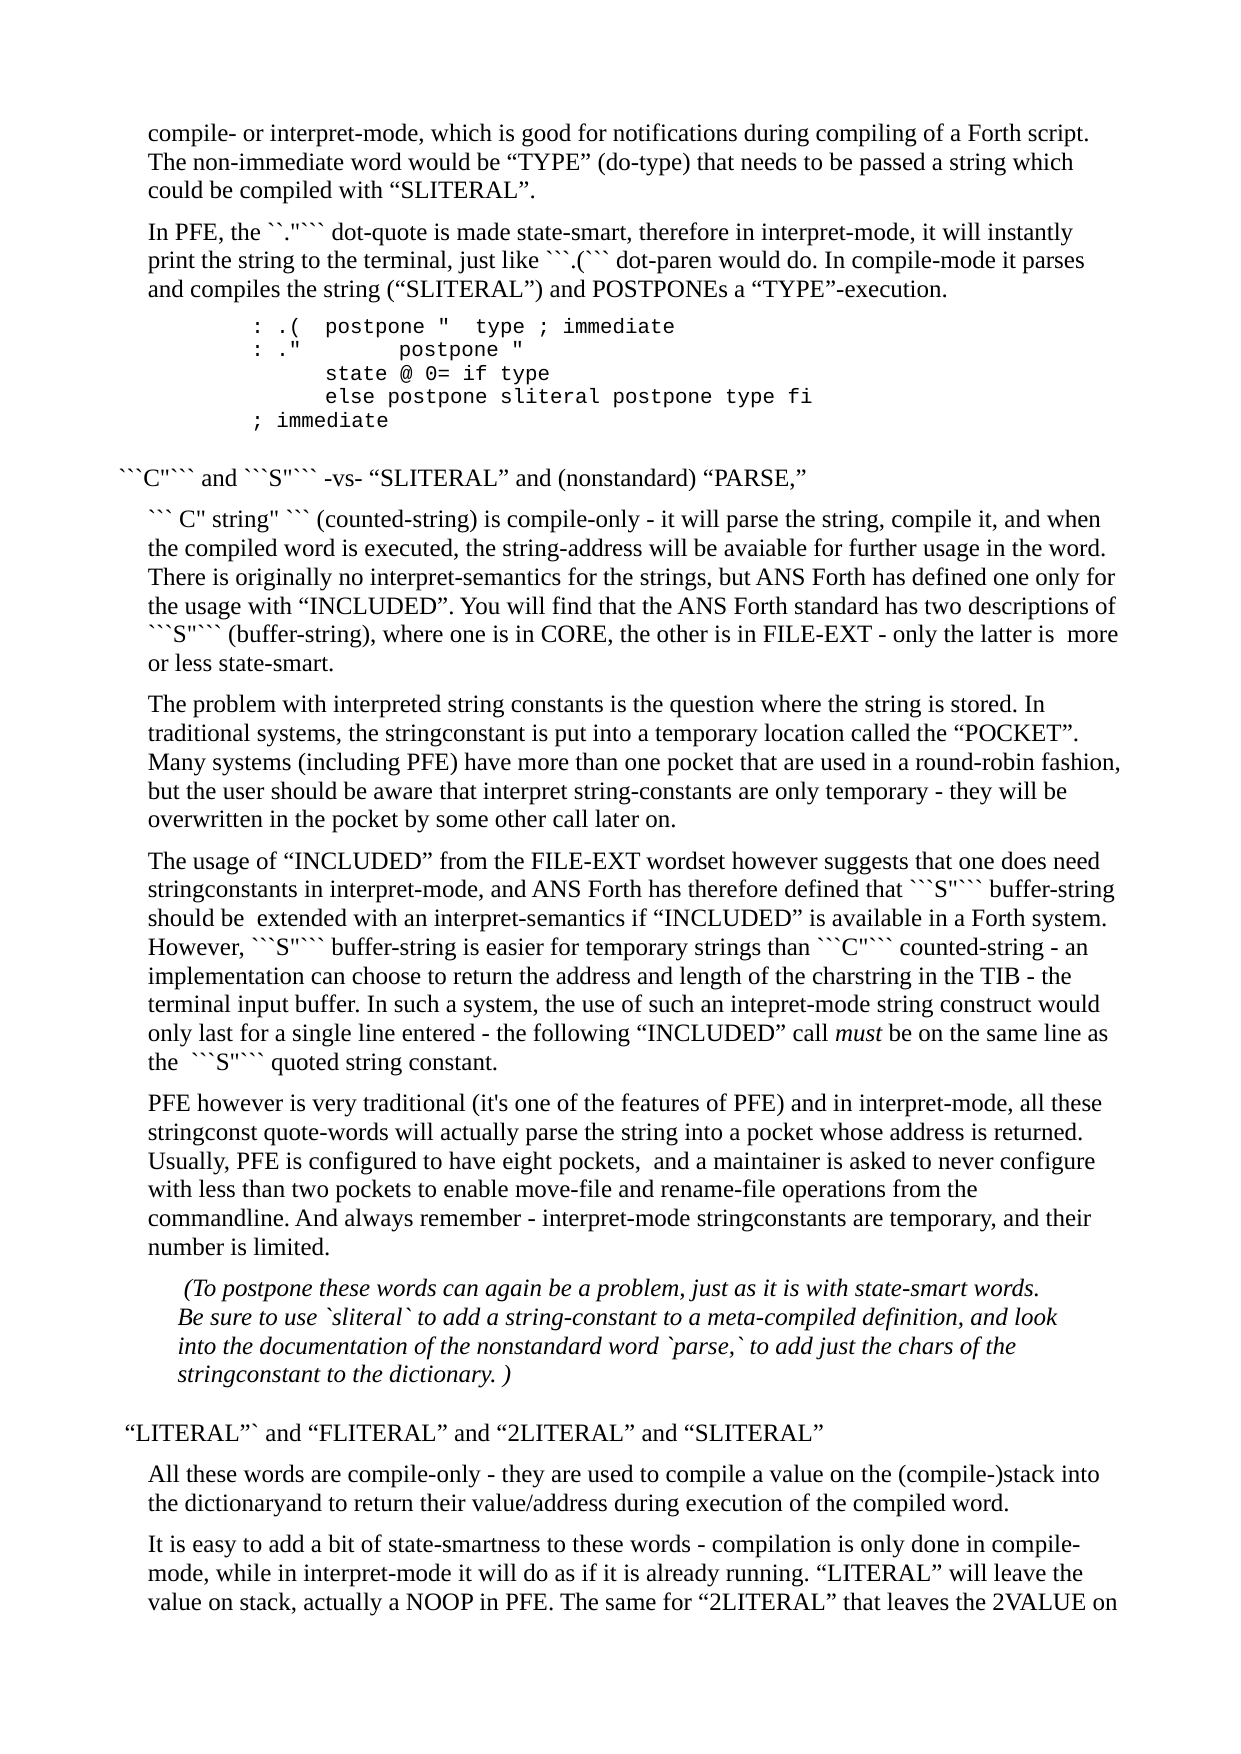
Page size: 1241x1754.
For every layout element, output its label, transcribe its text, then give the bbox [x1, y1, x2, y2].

text ``` C" string" ``` (counted-string) is compile-only - it will parse the string, compile it, and when the compiled word is executed, the string-address will be avaiable for further usage in the word. There is originally no interpret-semantics for the strings, but ANS Forth has defined one only for the usage with “INCLUDED”. You will find that the ANS Forth standard has two descriptions of ```S"``` (buffer-string), where one is in CORE, the other is in FILE-EXT - only the latter is more or less state-smart. [148, 504, 1122, 677]
text All these words are compile-only - they are used to compile a value on the (compile-)stack into the dictionaryand to return their value/address during execution of the compiled word. [148, 1459, 1122, 1517]
text (To postpone these words can again be a problem, just as it is with state-smart words. Be sure to use `sliteral` to add a string-constant to a meta-compiled definition, and look into the documentation of the nonstandard word `parse,` to add just the chars of the stringconstant to the dictionary. ) [177, 1273, 1063, 1388]
text ```C"``` and ```S"``` -vs- “SLITERAL” and (nonstandard) “PARSE,” [118, 463, 1122, 492]
text The problem with interpreted string constants is the question where the string is stored. In traditional systems, the stringconstant is put into a temporary location called the “POCKET”. Many systems (including PFE) have more than one pocket that are used in a round-robin fashion, but the user should be aware that interpret string-constants are only temporary - they will be overwritten in the pocket by some other call later on. [148, 689, 1122, 833]
text “LITERAL”` and “FLITERAL” and “2LITERAL” and “SLITERAL” [118, 1418, 1122, 1447]
text PFE however is very traditional (it's one of the features of PFE) and in interpret-mode, all these stringconst quote-words will actually parse the string into a pocket whose address is returned. Usually, PFE is configured to have eight pockets, and a maintainer is asked to never configure with less than two pockets to enable move-file and rename-file operations from the commandline. And always remember - interpret-mode stringconstants are temporary, and their number is limited. [148, 1088, 1122, 1261]
text The usage of “INCLUDED” from the FILE-EXT wordset however suggests that one does need stringconstants in interpret-mode, and ANS Forth has therefore defined that ```S"``` buffer-string should be extended with an interpret-semantics if “INCLUDED” is available in a Forth system. However, ```S"``` buffer-string is easier for temporary strings than ```C"``` counted-string - an implementation can choose to return the address and length of the charstring in the TIB - the terminal input buffer. In such a system, the use of such an intepret-mode string construct would only last for a single line entered - the following “INCLUDED” call must be on the same line as the ```S"``` quoted string constant. [148, 846, 1122, 1076]
text In PFE, the ``."``` dot-quote is made state-smart, therefore in interpret-mode, it will instantly print the string to the terminal, just like ```.(``` dot-paren would do. In compile-mode it parses and compiles the string (“SLITERAL”) and POSTPONEs a “TYPE”-execution. [148, 217, 1122, 303]
text : .( postpone " type ; immediate : ." postpone " state @ 0= if type else postpone sliteral postpone type fi ; immediate [177, 316, 1063, 434]
text compile- or interpret-mode, which is good for notifications during compiling of a Forth script. The non-immediate word would be “TYPE” (do-type) that needs to be passed a string which could be compiled with “SLITERAL”. [148, 118, 1122, 204]
text It is easy to add a bit of state-smartness to these words - compilation is only done in compile-mode, while in interpret-mode it will do as if it is already running. “LITERAL” will leave the value on stack, actually a NOOP in PFE. The same for “2LITERAL” that leaves the 2VALUE on [148, 1529, 1122, 1615]
